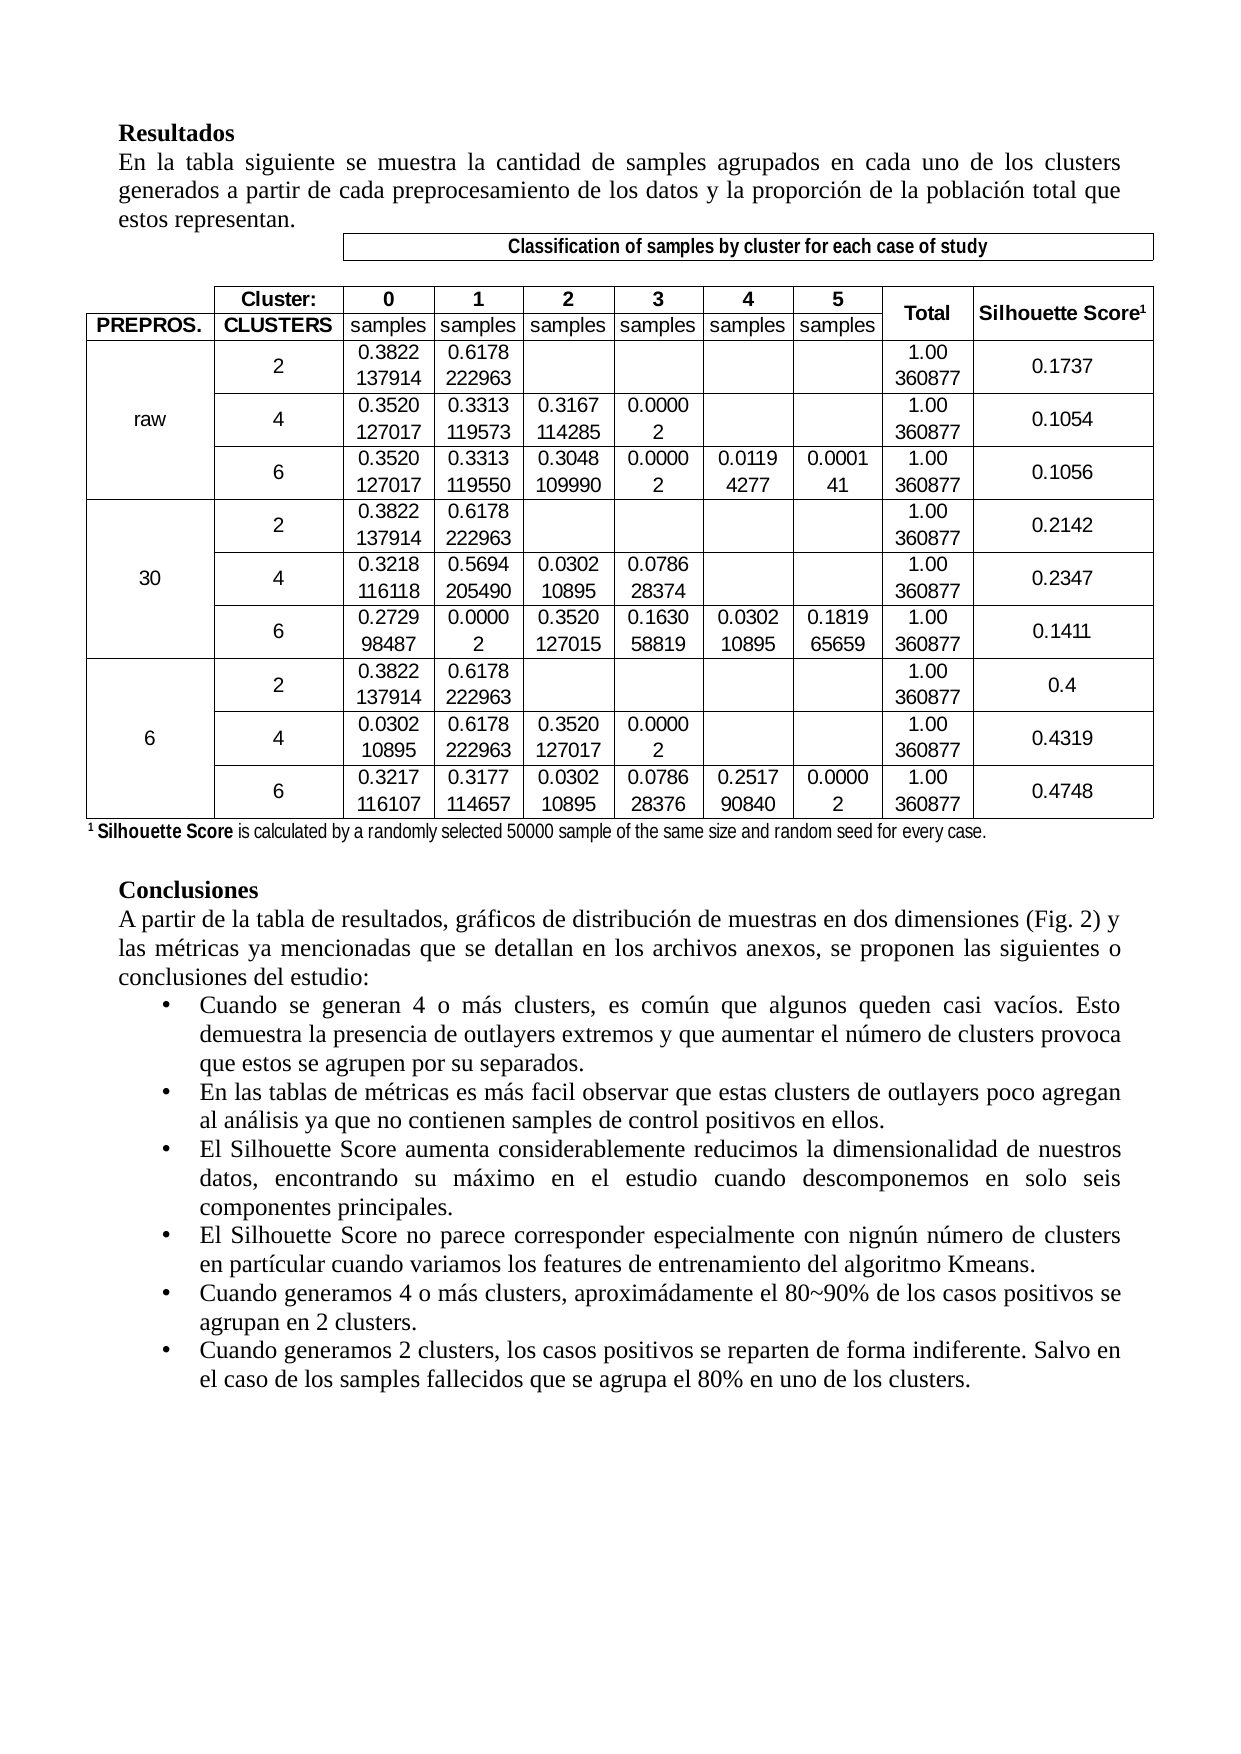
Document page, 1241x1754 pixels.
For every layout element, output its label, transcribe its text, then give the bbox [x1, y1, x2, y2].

list Cuando se generan 4 o más clusters, es común que algunos queden casi vacíos. Esto demuestra la presencia de outlayers extremos y que aumentar el número de clusters provoca que estos se agrupen por su separados. [162, 990, 1122, 1077]
list En las tablas de métricas es más facil observar que estas clusters de outlayers poco agregan al análisis ya que no contienen samples de control positivos en ellos. [162, 1077, 1122, 1134]
text A partir de la tabla de resultados, gráficos de distribución de muestras en dos dimensiones (Fig. 2) y las métricas ya mencionadas que se detallan en los archivos anexos, se proponen las siguientes o conclusiones del estudio: [118, 904, 1122, 990]
list El Silhouette Score no parece corresponder especialmente con nignún número de clusters en partícular cuando variamos los features de entrenamiento del algoritmo Kmeans. [162, 1220, 1122, 1278]
text Conclusiones [118, 875, 1122, 904]
list Cuando generamos 4 o más clusters, aproximádamente el 80~90% de los casos positivos se agrupan en 2 clusters. [162, 1278, 1122, 1335]
text Resultados [118, 118, 1122, 147]
list El Silhouette Score aumenta considerablemente reducimos la dimensionalidad de nuestros datos, encontrando su máximo en el estudio cuando descomponemos en solo seis componentes principales. [162, 1134, 1122, 1220]
text En la tabla siguiente se muestra la cantidad de samples agrupados en cada uno de los clusters generados a partir de cada preprocesamiento de los datos y la proporción de la población total que estos representan. [118, 147, 1122, 233]
list Cuando generamos 2 clusters, los casos positivos se reparten de forma indiferente. Salvo en el caso de los samples fallecidos que se agrupa el 80% en uno de los clusters. [162, 1335, 1122, 1393]
